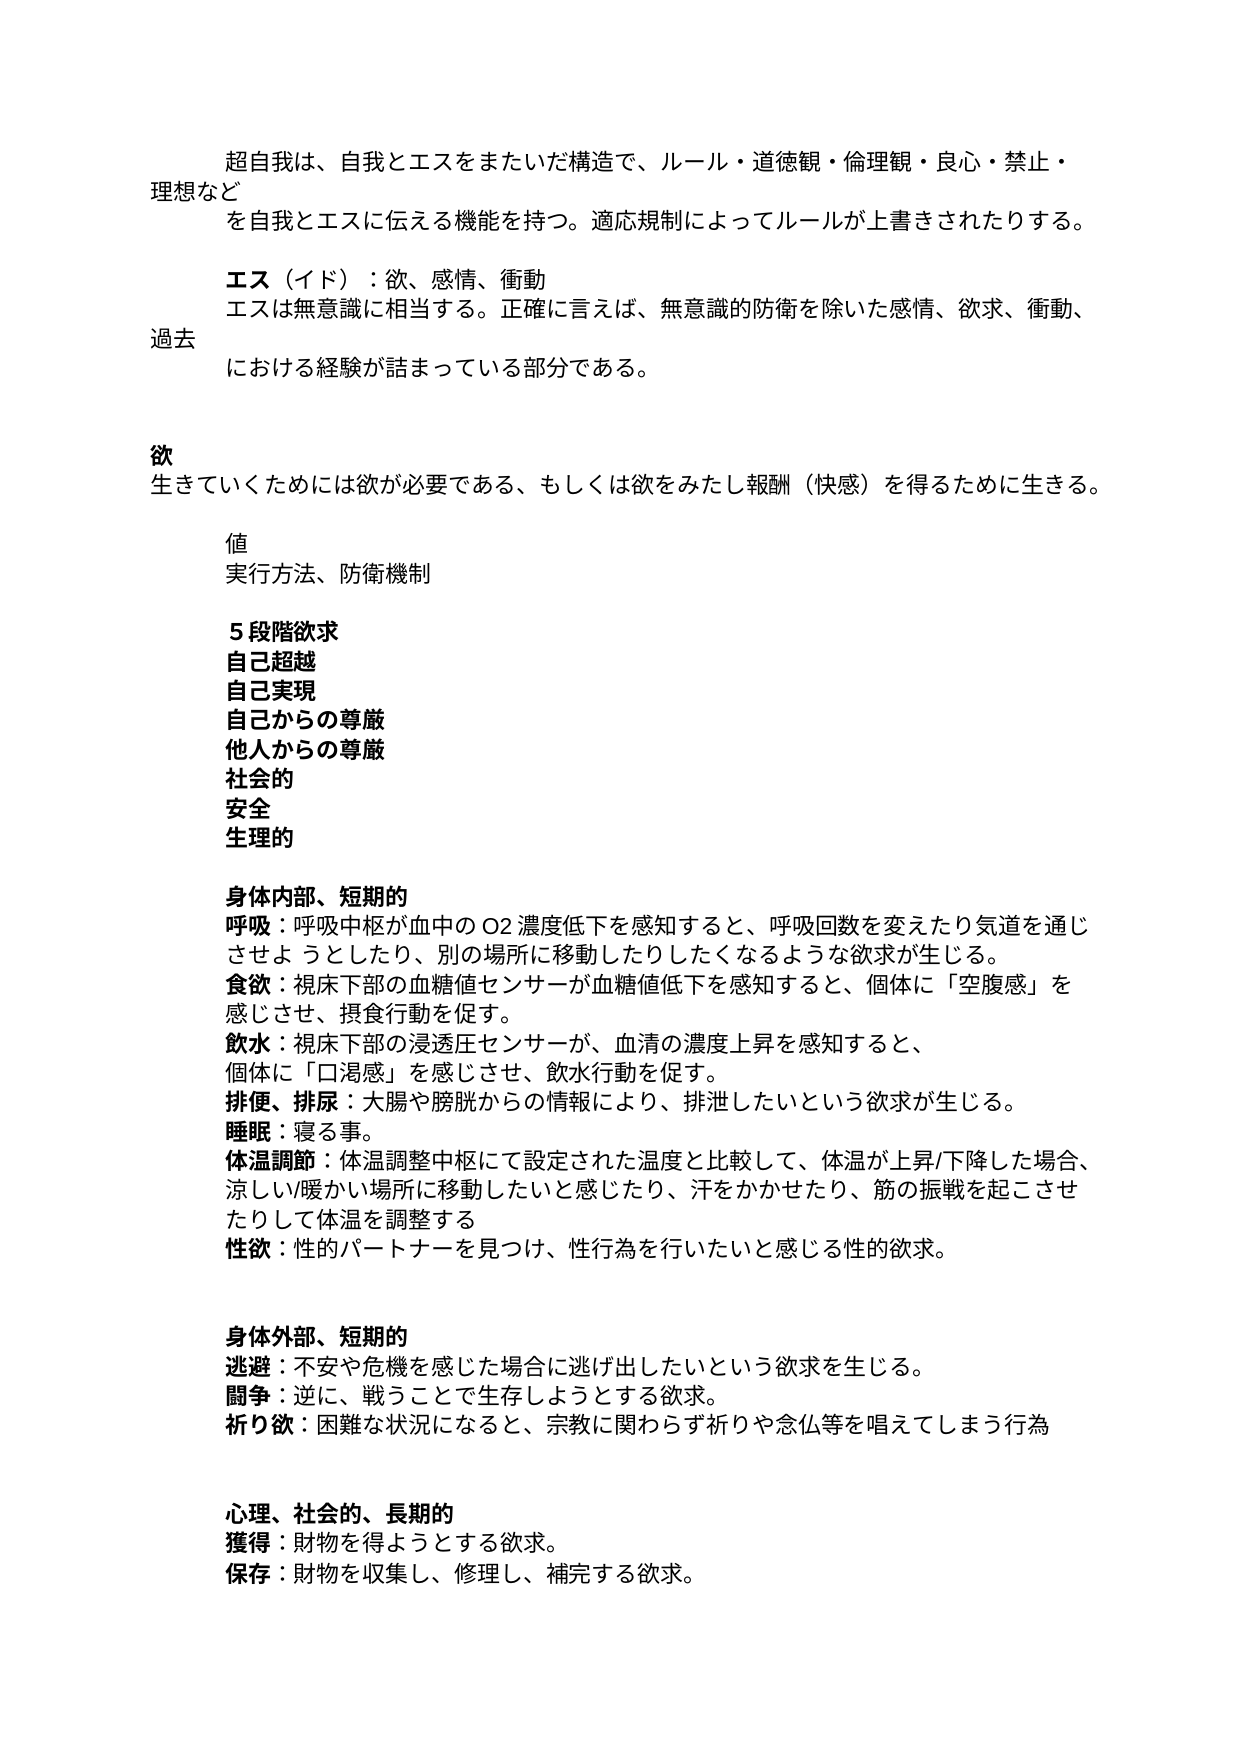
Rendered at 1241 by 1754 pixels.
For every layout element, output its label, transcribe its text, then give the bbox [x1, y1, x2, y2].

text 涼しい/暖かい場所に移動したいと感じたり、汗をかかせたり、筋の振戦を起こさせ [150, 1178, 1091, 1204]
text における経験が詰まっている部分である。 [150, 356, 1091, 381]
text 身体外部、短期的 [150, 1325, 1091, 1351]
text 生きていくためには欲が必要である、もしくは欲をみたし報酬（快感）を得るために生きる。 [150, 473, 1091, 499]
text 自己実現 [150, 679, 1091, 704]
text 保存：財物を収集し、修理し、補完する欲求。 [150, 1561, 1091, 1587]
text を自我とエスに伝える機能を持つ。適応規制によってルールが上書きされたりする。 [150, 209, 1091, 234]
text エス（イド）：欲、感情、衝動 [150, 267, 1091, 293]
text 超自我は、自我とエスをまたいだ構造で、ルール・道徳観・倫理観・良心・禁止・理想など [150, 150, 1091, 205]
text 獲得：財物を得ようとする欲求。 [150, 1531, 1091, 1556]
text 心理、社会的、長期的 [150, 1501, 1091, 1527]
text 実行方法、防衛機制 [150, 561, 1091, 587]
text 社会的 [150, 767, 1091, 792]
text 感じさせ、摂食行動を促す。 [150, 1002, 1091, 1027]
text 体温調節：体温調整中枢にて設定された温度と比較して、体温が上昇/下降した場合、 [150, 1149, 1091, 1174]
text 排便、排尿：大腸や膀胱からの情報により、排泄したいという欲求が生じる。 [150, 1090, 1091, 1116]
text たりして体温を調整する [150, 1207, 1091, 1233]
text 食欲：視床下部の血糖値センサーが血糖値低下を感知すると、個体に「空腹感」を [150, 972, 1091, 998]
text 性欲：性的パートナーを見つけ、性行為を行いたいと感じる性的欲求。 [150, 1237, 1091, 1262]
text 身体内部、短期的 [150, 884, 1091, 910]
text 祈り欲：困難な状況になると、宗教に関わらず祈りや念仏等を唱えてしまう行為 [150, 1413, 1091, 1439]
text 欲 [150, 444, 1091, 469]
text エスは無意識に相当する。正確に言えば、無意識的防衛を除いた感情、欲求、衝動、過去 [150, 297, 1091, 352]
text 生理的 [150, 826, 1091, 851]
text 飲水：視床下部の浸透圧センサーが、血清の濃度上昇を感知すると、 [150, 1031, 1091, 1057]
text ５段階欲求 [150, 620, 1091, 646]
text 闘争：逆に、戦うことで生存しようとする欲求。 [150, 1384, 1091, 1409]
text 安全 [150, 796, 1091, 822]
text 値 [150, 532, 1091, 557]
text させよ うとしたり、別の場所に移動したりしたくなるような欲求が生じる。 [150, 943, 1091, 969]
text 自己からの尊厳 [150, 708, 1091, 734]
text 睡眠：寝る事。 [150, 1119, 1091, 1145]
text 自己超越 [150, 649, 1091, 675]
text 逃避：不安や危機を感じた場合に逃げ出したいという欲求を生じる。 [150, 1354, 1091, 1380]
text 呼吸：呼吸中枢が血中のO2濃度低下を感知すると、呼吸回数を変えたり気道を通じ [150, 914, 1091, 939]
text 他人からの尊厳 [150, 737, 1091, 763]
text 個体に「口渇感」を感じさせ、飲水行動を促す。 [150, 1061, 1091, 1086]
